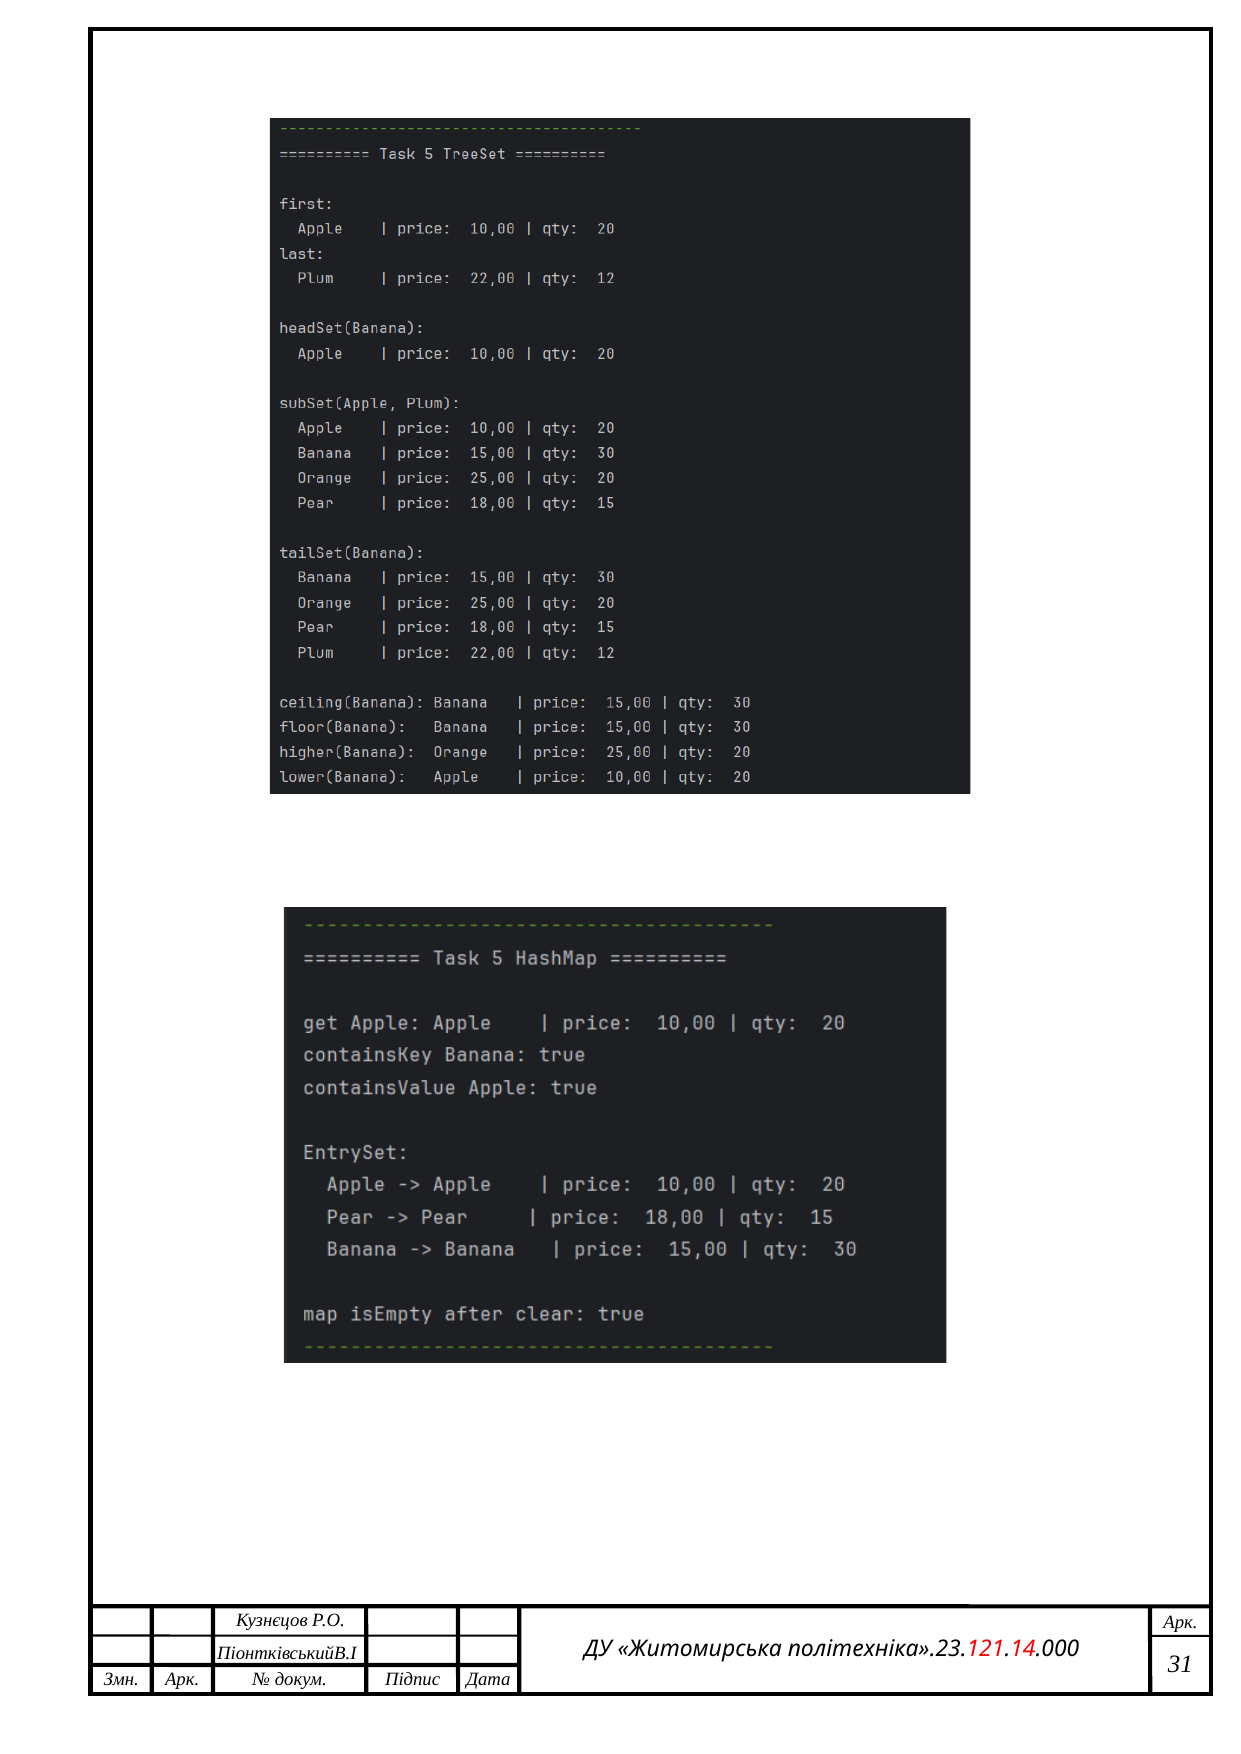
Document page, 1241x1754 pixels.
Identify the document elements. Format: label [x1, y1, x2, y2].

picture [269, 118, 971, 794]
picture [283, 907, 947, 1363]
